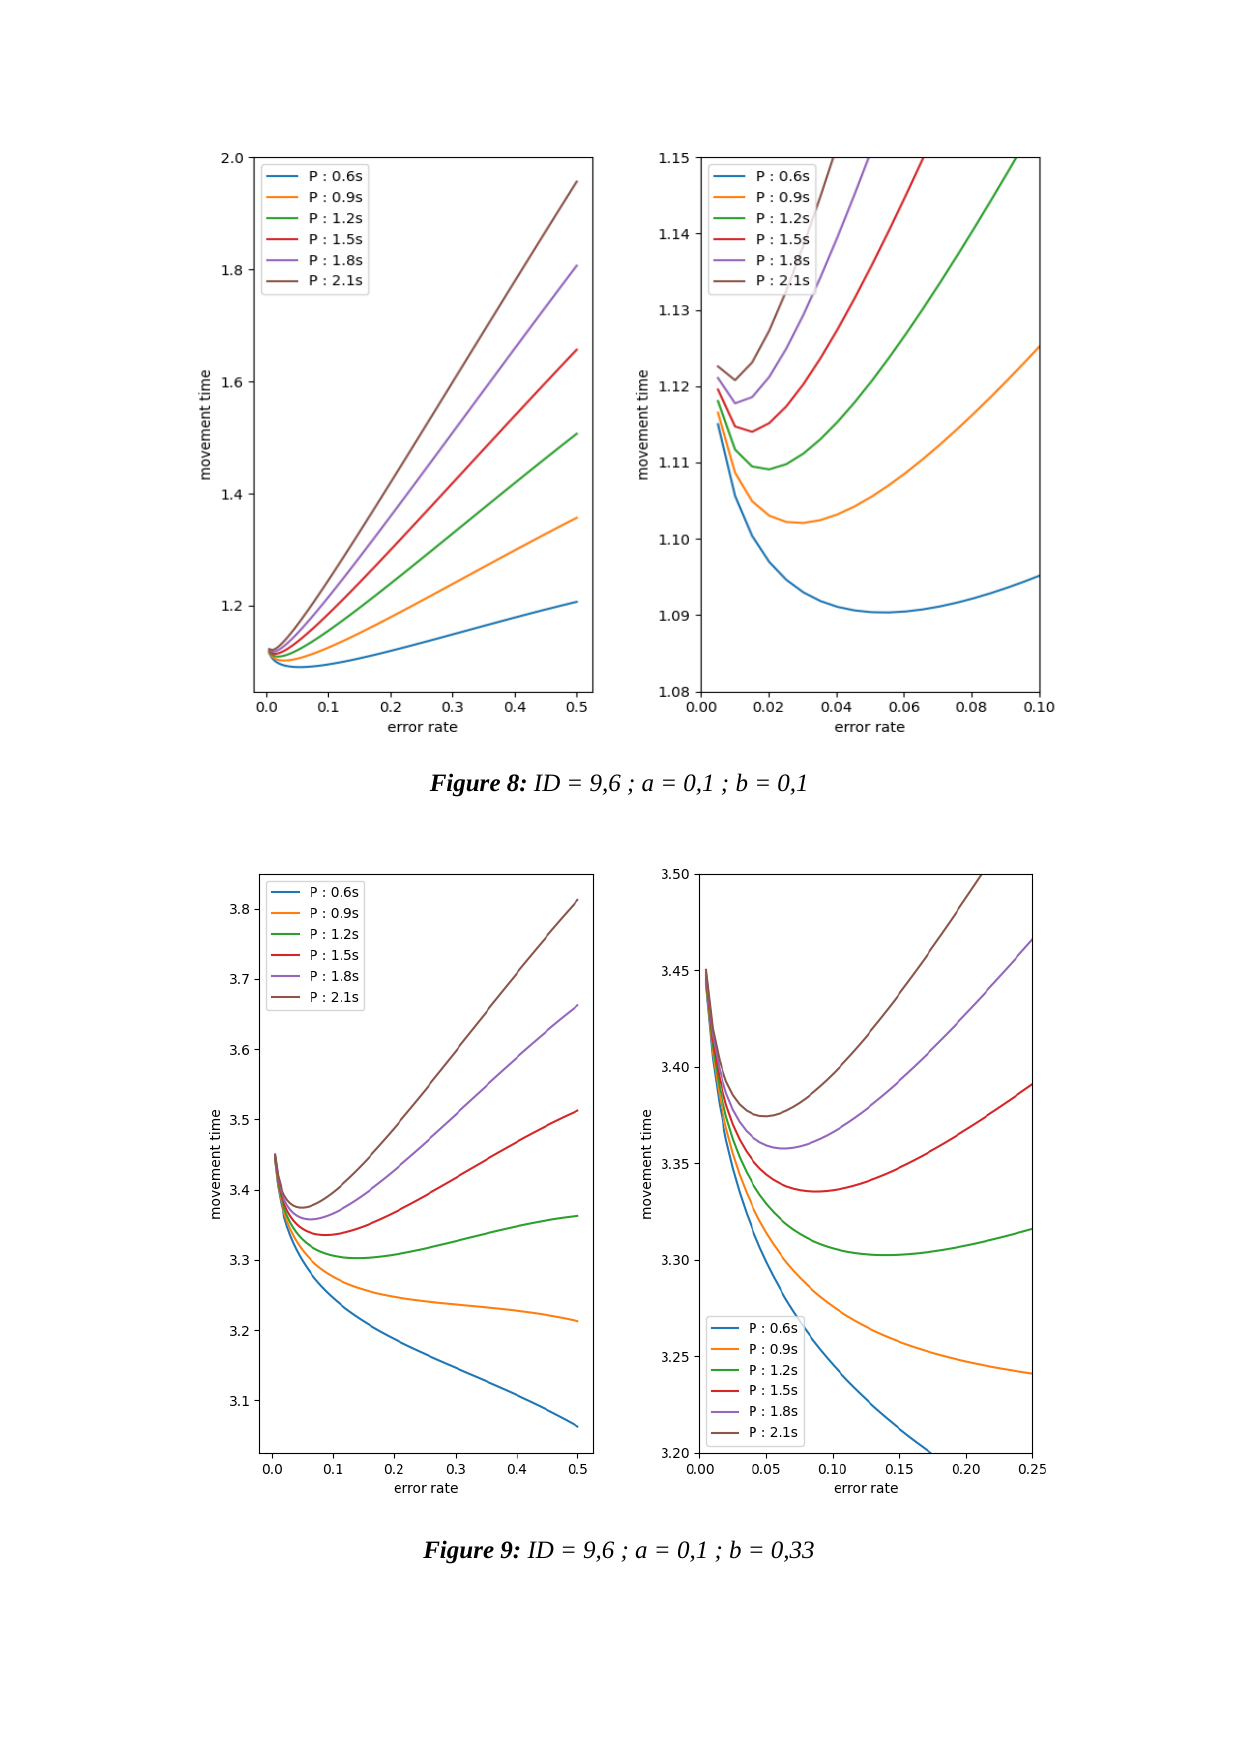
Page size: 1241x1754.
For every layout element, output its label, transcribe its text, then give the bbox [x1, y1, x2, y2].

text Figure 9: ID = 9,6 ; a = 0,1 ; b = 0,33 [165, 1536, 1075, 1564]
picture [165, 844, 1075, 1536]
text Figure 8: ID = 9,6 ; a = 0,1 ; b = 0,1 [158, 769, 1082, 797]
picture [158, 130, 1083, 769]
